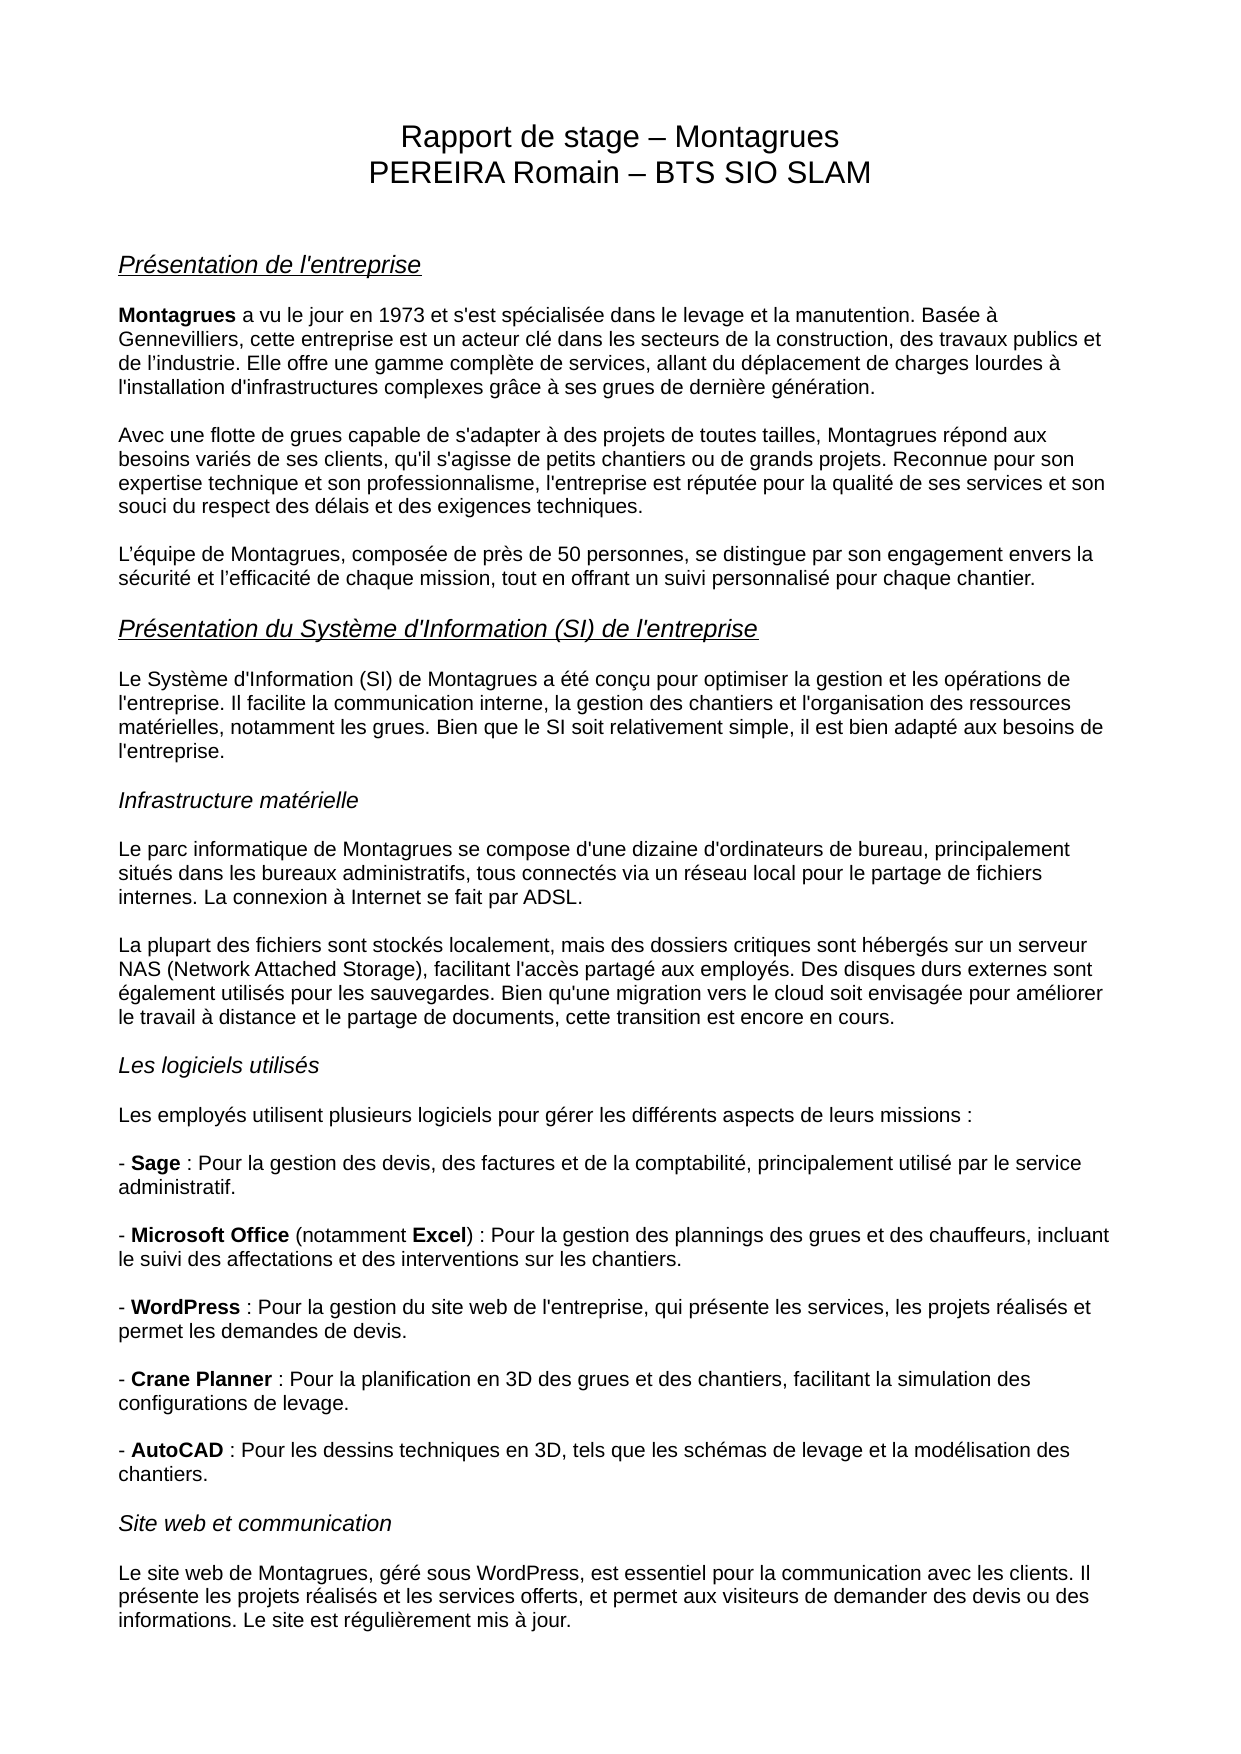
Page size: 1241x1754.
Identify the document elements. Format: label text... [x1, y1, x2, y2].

text Les logiciels utilisés [118, 1052, 1122, 1079]
text Les employés utilisent plusieurs logiciels pour gérer les différents aspects de leurs missions : [118, 1103, 1122, 1127]
text - WordPress : Pour la gestion du site web de l'entreprise, qui présente les services, les projets réalisés et permet les demandes de devis. [118, 1294, 1122, 1342]
text L’équipe de Montagrues, composée de près de 50 personnes, se distingue par son engagement envers la sécurité et l’efficacité de chaque mission, tout en offrant un suivi personnalisé pour chaque chantier. [118, 542, 1122, 590]
text - AutoCAD : Pour les dessins techniques en 3D, tels que les schémas de levage et la modélisation des chantiers. [118, 1438, 1122, 1486]
text Rapport de stage – Montagrues [118, 118, 1122, 154]
text Avec une flotte de grues capable de s'adapter à des projets de toutes tailles, Montagrues répond aux besoins variés de ses clients, qu'il s'agisse de petits chantiers ou de grands projets. Reconnue pour son expertise technique et son professionnalisme, l'entreprise est réputée pour la qualité de ses services et son souci du respect des délais et des exigences techniques. [118, 422, 1122, 518]
text Présentation de l'entreprise [118, 250, 1122, 279]
text - Microsoft Office (notamment Excel) : Pour la gestion des plannings des grues et des chauffeurs, incluant le suivi des affectations et des interventions sur les chantiers. [118, 1223, 1122, 1271]
text Montagrues a vu le jour en 1973 et s'est spécialisée dans le levage et la manutention. Basée à Gennevilliers, cette entreprise est un acteur clé dans les secteurs de la construction, des travaux publics et de l’industrie. Elle offre une gamme complète de services, allant du déplacement de charges lourdes à l'installation d'infrastructures complexes grâce à ses grues de dernière génération. [118, 303, 1122, 398]
text Infrastructure matérielle [118, 787, 1122, 813]
text Présentation du Système d'Information (SI) de l'entreprise [118, 614, 1122, 643]
text Le site web de Montagrues, géré sous WordPress, est essentiel pour la communication avec les clients. Il présente les projets réalisés et les services offerts, et permet aux visiteurs de demander des devis ou des informations. Le site est régulièrement mis à jour. [118, 1560, 1122, 1632]
text Le parc informatique de Montagrues se compose d'une dizaine d'ordinateurs de bureau, principalement situés dans les bureaux administratifs, tous connectés via un réseau local pour le partage de fichiers internes. La connexion à Internet se fait par ADSL. [118, 837, 1122, 909]
text Le Système d'Information (SI) de Montagrues a été conçu pour optimiser la gestion et les opérations de l'entreprise. Il facilite la communication interne, la gestion des chantiers et l'organisation des ressources matérielles, notamment les grues. Bien que le SI soit relativement simple, il est bien adapté aux besoins de l'entreprise. [118, 667, 1122, 763]
text La plupart des fichiers sont stockés localement, mais des dossiers critiques sont hébergés sur un serveur NAS (Network Attached Storage), facilitant l'accès partagé aux employés. Des disques durs externes sont également utilisés pour les sauvegardes. Bien qu'une migration vers le cloud soit envisagée pour améliorer le travail à distance et le partage de documents, cette transition est encore en cours. [118, 933, 1122, 1028]
text - Crane Planner : Pour la planification en 3D des grues et des chantiers, facilitant la simulation des configurations de levage. [118, 1366, 1122, 1414]
text - Sage : Pour la gestion des devis, des factures et de la comptabilité, principalement utilisé par le service administratif. [118, 1151, 1122, 1199]
text Site web et communication [118, 1510, 1122, 1536]
text PEREIRA Romain – BTS SIO SLAM [118, 154, 1122, 190]
